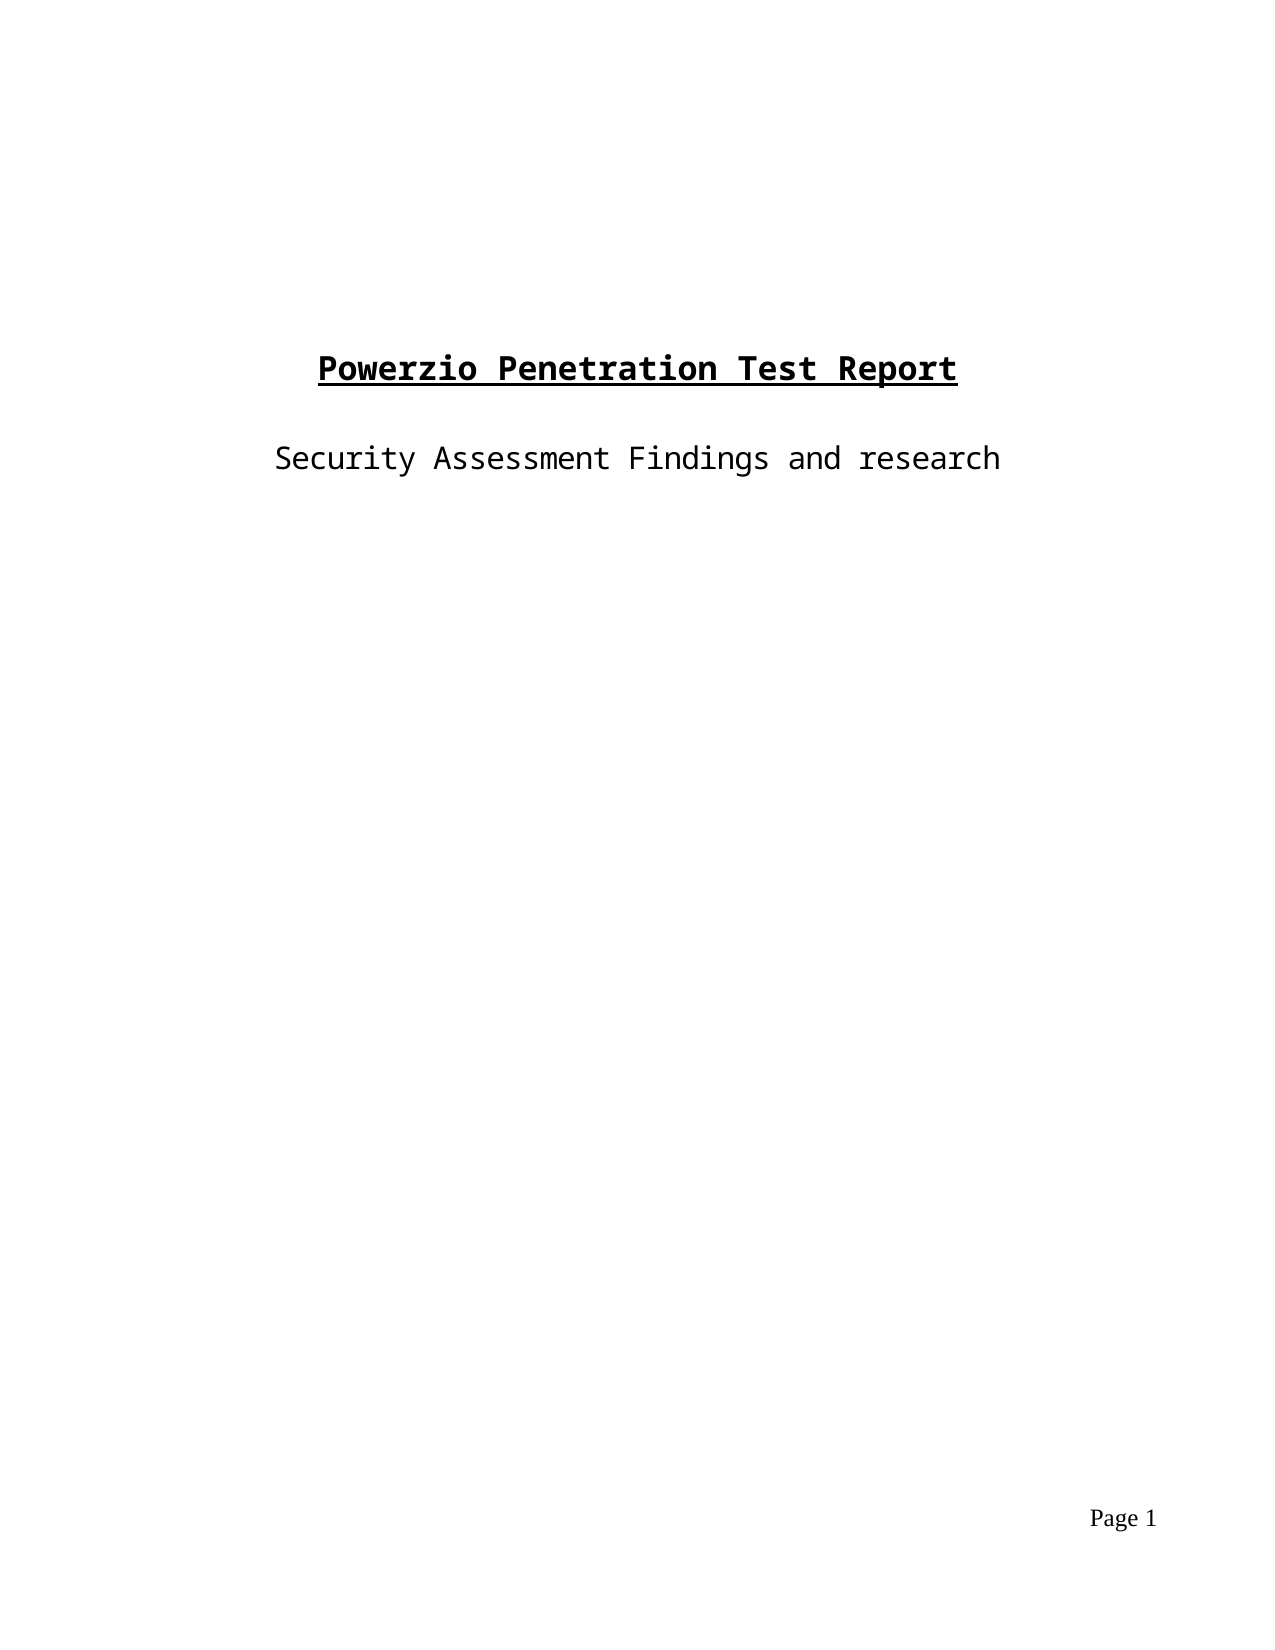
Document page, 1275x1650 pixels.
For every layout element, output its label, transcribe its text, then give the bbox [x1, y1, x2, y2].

text Powerzio Penetration Test Report [118, 345, 1157, 391]
title Security Assessment Findings and research [118, 436, 1157, 479]
